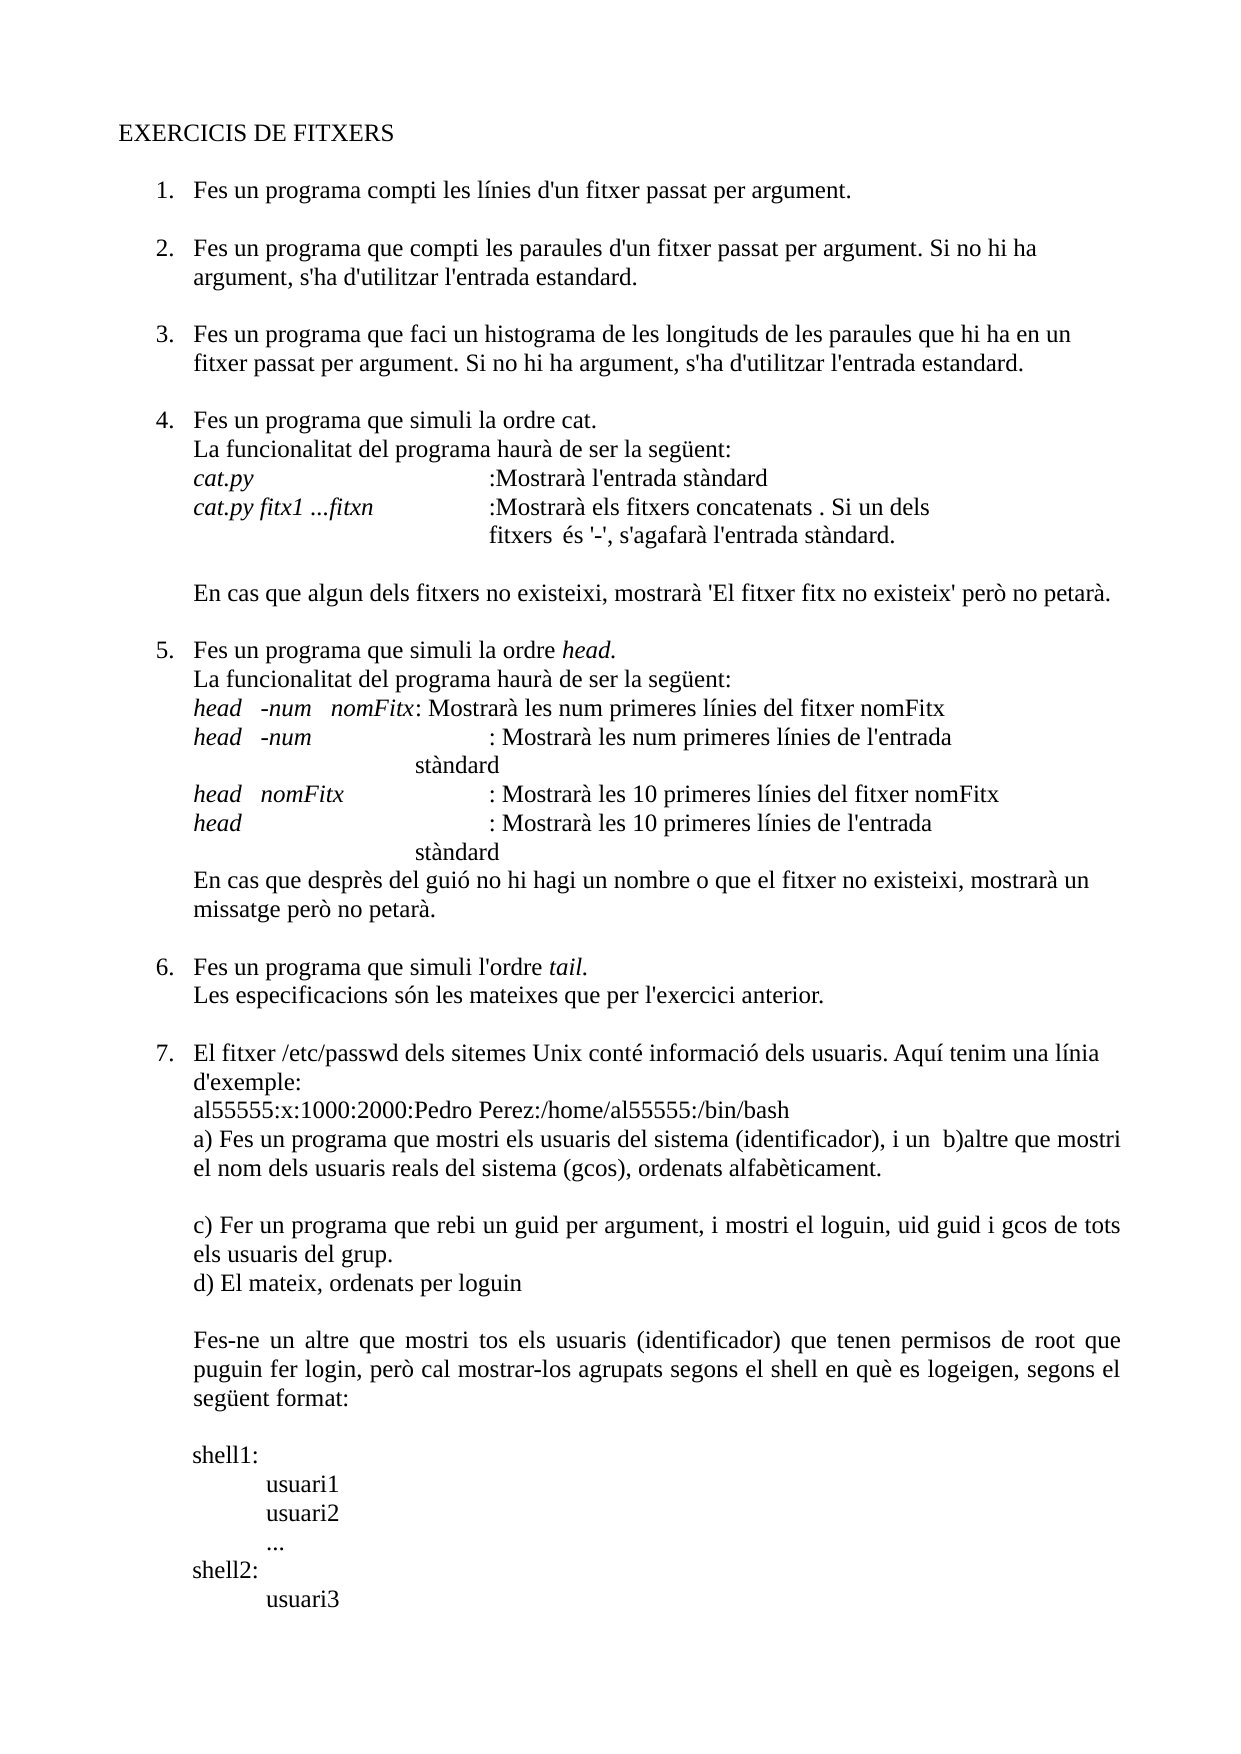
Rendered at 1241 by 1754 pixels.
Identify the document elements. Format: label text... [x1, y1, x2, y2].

list head nomFitx : Mostrarà les 10 primeres línies del fitxer nomFitx [156, 779, 1122, 808]
list a) Fes un programa que mostri els usuaris del sistema (identificador), i un b)altre que mostri el nom dels usuaris reals del sistema (gcos), ordenats alfabèticament. [156, 1124, 1122, 1182]
list d) El mateix, ordenats per loguin [156, 1268, 1122, 1297]
list Fes un programa que simuli l'ordre tail. [156, 952, 1122, 981]
text ... [118, 1527, 1122, 1556]
text usuari2 [118, 1498, 1122, 1527]
list El fitxer /etc/passwd dels sitemes Unix conté informació dels usuaris. Aquí tenim una línia d'exemple: [156, 1038, 1122, 1096]
text usuari1 [118, 1469, 1122, 1498]
text usuari3 [118, 1584, 1122, 1613]
list La funcionalitat del programa haurà de ser la següent: [156, 664, 1122, 693]
text EXERCICIS DE FITXERS [118, 118, 1122, 147]
list En cas que algun dels fitxers no existeixi, mostrarà 'El fitxer fitx no existeix' però no petarà. [156, 578, 1122, 607]
list cat.py fitx1 ...fitxn :Mostrarà els fitxers concatenats . Si un dels fitxers és '-', s'agafarà l'entrada stàndard. [156, 492, 1122, 549]
list cat.py :Mostrarà l'entrada stàndard [156, 463, 1122, 492]
list Fes un programa compti les línies d'un fitxer passat per argument. [156, 176, 1122, 204]
list Fes un programa que faci un histograma de les longituds de les paraules que hi ha en un fitxer passat per argument. Si no hi ha argument, s'ha d'utilitzar l'entrada estandard. [156, 319, 1122, 377]
list head : Mostrarà les 10 primeres línies de l'entrada stàndard [156, 808, 1122, 866]
list al55555:x:1000:2000:Pedro Perez:/home/al55555:/bin/bash [156, 1096, 1122, 1124]
list Fes un programa que compti les paraules d'un fitxer passat per argument. Si no hi ha argument, s'ha d'utilitzar l'entrada estandard. [156, 233, 1122, 291]
text shell2: [118, 1556, 1122, 1584]
list head -num nomFitx : Mostrarà les num primeres línies del fitxer nomFitx [156, 693, 1122, 722]
list Fes un programa que simuli la ordre head. [156, 636, 1122, 664]
list En cas que desprès del guió no hi hagi un nombre o que el fitxer no existeixi, mostrarà un missatge però no petarà. [156, 866, 1122, 923]
list c) Fer un programa que rebi un guid per argument, i mostri el loguin, uid guid i gcos de tots els usuaris del grup. [156, 1211, 1122, 1268]
text shell1: [118, 1441, 1122, 1469]
list Fes-ne un altre que mostri tos els usuaris (identificador) que tenen permisos de root que puguin fer login, però cal mostrar-los agrupats segons el shell en què es logeigen, segons el següent format: [156, 1326, 1122, 1412]
list head -num : Mostrarà les num primeres línies de l'entrada stàndard [156, 722, 1122, 779]
list Les especificacions són les mateixes que per l'exercici anterior. [156, 981, 1122, 1009]
list La funcionalitat del programa haurà de ser la següent: [156, 434, 1122, 463]
list Fes un programa que simuli la ordre cat. [156, 406, 1122, 434]
